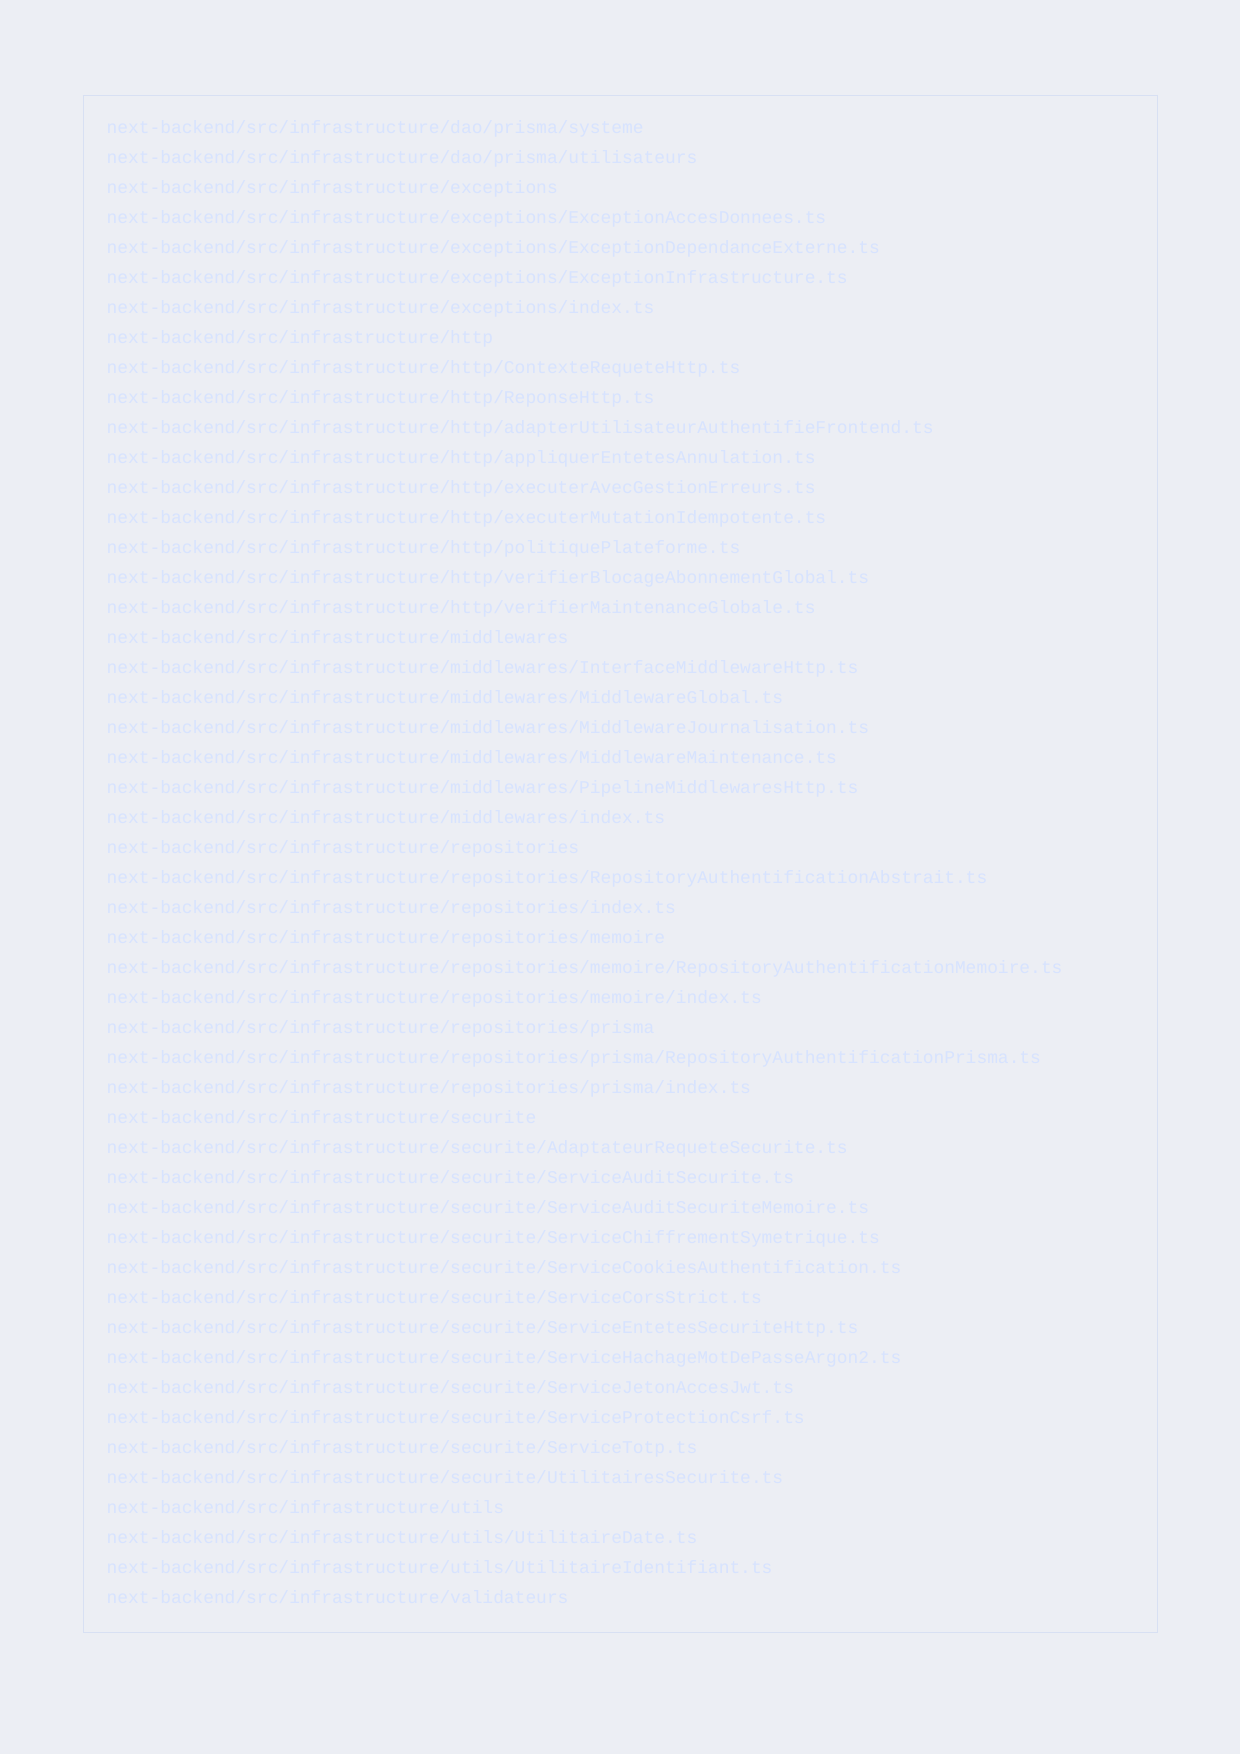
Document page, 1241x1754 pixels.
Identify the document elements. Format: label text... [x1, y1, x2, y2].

text next-backend/src/infrastructure/http/politiquePlateforme.ts [84, 514, 1157, 544]
text next-backend/src/infrastructure/securite/ServiceHachageMotDePasseArgon2.ts [84, 1324, 1157, 1354]
text next-backend/src/infrastructure/middlewares/MiddlewareGlobal.ts [84, 664, 1157, 694]
text next-backend/src/infrastructure/middlewares [84, 604, 1157, 634]
text next-backend/src/infrastructure/http/executerMutationIdempotente.ts [84, 484, 1157, 514]
text next-backend/src/infrastructure/repositories/prisma/index.ts [84, 1054, 1157, 1084]
text next-backend/src/infrastructure/dao/prisma/utilisateurs [84, 124, 1157, 154]
text next-backend/src/infrastructure/securite/ServiceEntetesSecuriteHttp.ts [84, 1294, 1157, 1324]
text next-backend/src/infrastructure/exceptions/ExceptionDependanceExterne.ts [84, 214, 1157, 244]
text next-backend/src/infrastructure/http/verifierMaintenanceGlobale.ts [84, 574, 1157, 604]
text next-backend/src/infrastructure/http/ContexteRequeteHttp.ts [84, 334, 1157, 364]
text next-backend/src/infrastructure/middlewares/MiddlewareMaintenance.ts [84, 724, 1157, 754]
text next-backend/src/infrastructure/repositories/index.ts [84, 874, 1157, 904]
text next-backend/src/infrastructure/utils/UtilitaireIdentifiant.ts [84, 1534, 1157, 1564]
text next-backend/src/infrastructure/repositories [84, 814, 1157, 844]
text next-backend/src/infrastructure/exceptions [84, 154, 1157, 184]
text next-backend/src/infrastructure/repositories/prisma [84, 994, 1157, 1024]
text next-backend/src/infrastructure/repositories/memoire/RepositoryAuthentificationMemoire.ts [84, 934, 1157, 964]
text next-backend/src/infrastructure/securite/ServiceJetonAccesJwt.ts [84, 1354, 1157, 1384]
text next-backend/src/infrastructure/exceptions/index.ts [84, 274, 1157, 304]
text next-backend/src/infrastructure/exceptions/ExceptionInfrastructure.ts [84, 244, 1157, 274]
text next-backend/src/infrastructure/middlewares/index.ts [84, 784, 1157, 814]
text next-backend/src/infrastructure/http/adapterUtilisateurAuthentifieFrontend.ts [84, 394, 1157, 424]
text next-backend/src/infrastructure/utils/UtilitaireDate.ts [84, 1504, 1157, 1534]
text next-backend/src/infrastructure/middlewares/MiddlewareJournalisation.ts [84, 694, 1157, 724]
text next-backend/src/infrastructure/securite/ServiceChiffrementSymetrique.ts [84, 1204, 1157, 1234]
text next-backend/src/infrastructure/securite [84, 1084, 1157, 1114]
text next-backend/src/infrastructure/securite/ServiceCookiesAuthentification.ts [84, 1234, 1157, 1264]
text next-backend/src/infrastructure/utils [84, 1474, 1157, 1504]
text next-backend/src/infrastructure/middlewares/PipelineMiddlewaresHttp.ts [84, 754, 1157, 784]
text next-backend/src/infrastructure/securite/ServiceCorsStrict.ts [84, 1264, 1157, 1294]
text next-backend/src/infrastructure/validateurs [84, 1564, 1157, 1632]
text next-backend/src/infrastructure/dao/prisma/systeme [84, 96, 1157, 124]
text next-backend/src/infrastructure/http/appliquerEntetesAnnulation.ts [84, 424, 1157, 454]
text next-backend/src/infrastructure/securite/ServiceAuditSecurite.ts [84, 1144, 1157, 1174]
text next-backend/src/infrastructure/repositories/memoire [84, 904, 1157, 934]
text next-backend/src/infrastructure/http/ReponseHttp.ts [84, 364, 1157, 394]
text next-backend/src/infrastructure/repositories/RepositoryAuthentificationAbstrait.ts [84, 844, 1157, 874]
text next-backend/src/infrastructure/http/executerAvecGestionErreurs.ts [84, 454, 1157, 484]
text next-backend/src/infrastructure/securite/UtilitairesSecurite.ts [84, 1444, 1157, 1474]
text next-backend/src/infrastructure/securite/AdaptateurRequeteSecurite.ts [84, 1114, 1157, 1144]
text next-backend/src/infrastructure/exceptions/ExceptionAccesDonnees.ts [84, 184, 1157, 214]
text next-backend/src/infrastructure/securite/ServiceProtectionCsrf.ts [84, 1384, 1157, 1414]
text next-backend/src/infrastructure/securite/ServiceTotp.ts [84, 1414, 1157, 1444]
text next-backend/src/infrastructure/http/verifierBlocageAbonnementGlobal.ts [84, 544, 1157, 574]
text next-backend/src/infrastructure/securite/ServiceAuditSecuriteMemoire.ts [84, 1174, 1157, 1204]
text next-backend/src/infrastructure/repositories/memoire/index.ts [84, 964, 1157, 994]
text next-backend/src/infrastructure/middlewares/InterfaceMiddlewareHttp.ts [84, 634, 1157, 664]
text next-backend/src/infrastructure/repositories/prisma/RepositoryAuthentificationPrisma.ts [84, 1024, 1157, 1054]
text next-backend/src/infrastructure/http [84, 304, 1157, 334]
